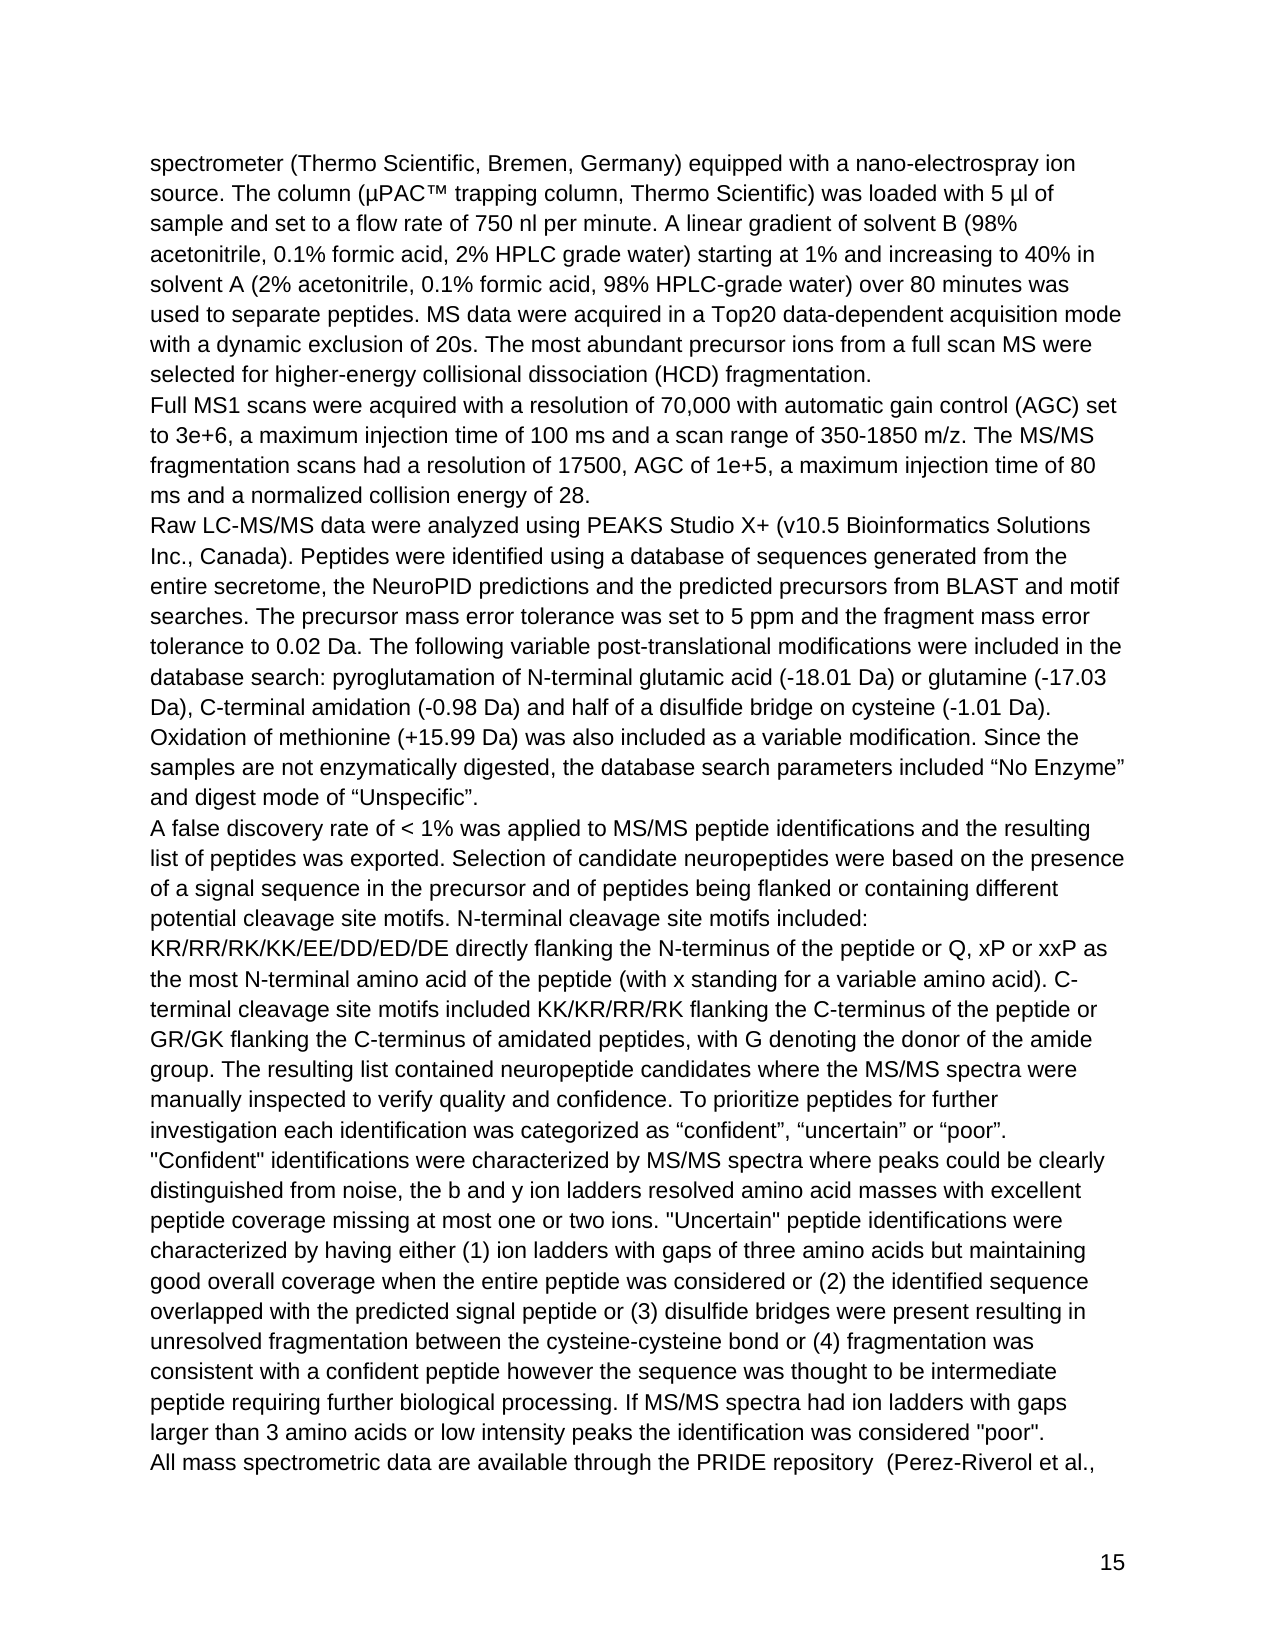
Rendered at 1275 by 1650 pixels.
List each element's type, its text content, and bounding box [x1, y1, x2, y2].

text Raw LC-MS/MS data were analyzed using PEAKS Studio X+ (v10.5 Bioinformatics Solutions Inc., Canada). Peptides were identified using a database of sequences generated from the entire secretome, the NeuroPID predictions and the predicted precursors from BLAST and motif searches. The precursor mass error tolerance was set to 5 ppm and the fragment mass error tolerance to 0.02 Da. The following variable post-translational modifications were included in the database search: pyroglutamation of N-terminal glutamic acid (-18.01 Da) or glutamine (-17.03 Da), C-terminal amidation (-0.98 Da) and half of a disulfide bridge on cysteine (-1.01 Da). Oxidation of methionine (+15.99 Da) was also included as a variable modification. Since the samples are not enzymatically digested, the database search parameters included “No Enzyme” and digest mode of “Unspecific”. [150, 512, 1125, 811]
text All mass spectrometric data are available through the PRIDE repository (Perez-Riverol et al., [150, 1449, 1125, 1475]
text spectrometer (Thermo Scientific, Bremen, Germany) equipped with a nano-electrospray ion source. The column (µPAC™ trapping column, Thermo Scientific) was loaded with 5 µl of sample and set to a flow rate of 750 nl per minute. A linear gradient of solvent B (98% acetonitrile, 0.1% formic acid, 2% HPLC grade water) starting at 1% and increasing to 40% in solvent A (2% acetonitrile, 0.1% formic acid, 98% HPLC-grade water) over 80 minutes was used to separate peptides. MS data were acquired in a Top20 data-dependent acquisition mode with a dynamic exclusion of 20s. The most abundant precursor ions from a full scan MS were selected for higher-energy collisional dissociation (HCD) fragmentation. [150, 150, 1125, 388]
text A false discovery rate of < 1% was applied to MS/MS peptide identifications and the resulting list of peptides was exported. Selection of candidate neuropeptides were based on the presence of a signal sequence in the precursor and of peptides being flanked or containing different potential cleavage site motifs. N-terminal cleavage site motifs included: KR/RR/RK/KK/EE/DD/ED/DE directly flanking the N-terminus of the peptide or Q, xP or xxP as the most N-terminal amino acid of the peptide (with x standing for a variable amino acid). C-terminal cleavage site motifs included KK/KR/RR/RK flanking the C-terminus of the peptide or GR/GK flanking the C-terminus of amidated peptides, with G denoting the donor of the amide group. The resulting list contained neuropeptide candidates where the MS/MS spectra were manually inspected to verify quality and confidence. To prioritize peptides for further investigation each identification was categorized as “confident”, “uncertain” or “poor”. "Confident" identifications were characterized by MS/MS spectra where peaks could be clearly distinguished from noise, the b and y ion ladders resolved amino acid masses with excellent peptide coverage missing at most one or two ions. "Uncertain" peptide identifications were characterized by having either (1) ion ladders with gaps of three amino acids but maintaining good overall coverage when the entire peptide was considered or (2) the identified sequence overlapped with the predicted signal peptide or (3) disulfide bridges were present resulting in unresolved fragmentation between the cysteine-cysteine bond or (4) fragmentation was consistent with a confident peptide however the sequence was thought to be intermediate peptide requiring further biological processing. If MS/MS spectra had ion ladders with gaps larger than 3 amino acids or low intensity peaks the identification was considered "poor". [150, 814, 1125, 1445]
text Full MS1 scans were acquired with a resolution of 70,000 with automatic gain control (AGC) set to 3e+6, a maximum injection time of 100 ms and a scan range of 350-1850 m/z. The MS/MS fragmentation scans had a resolution of 17500, AGC of 1e+5, a maximum injection time of 80 ms and a normalized collision energy of 28. [150, 392, 1125, 509]
